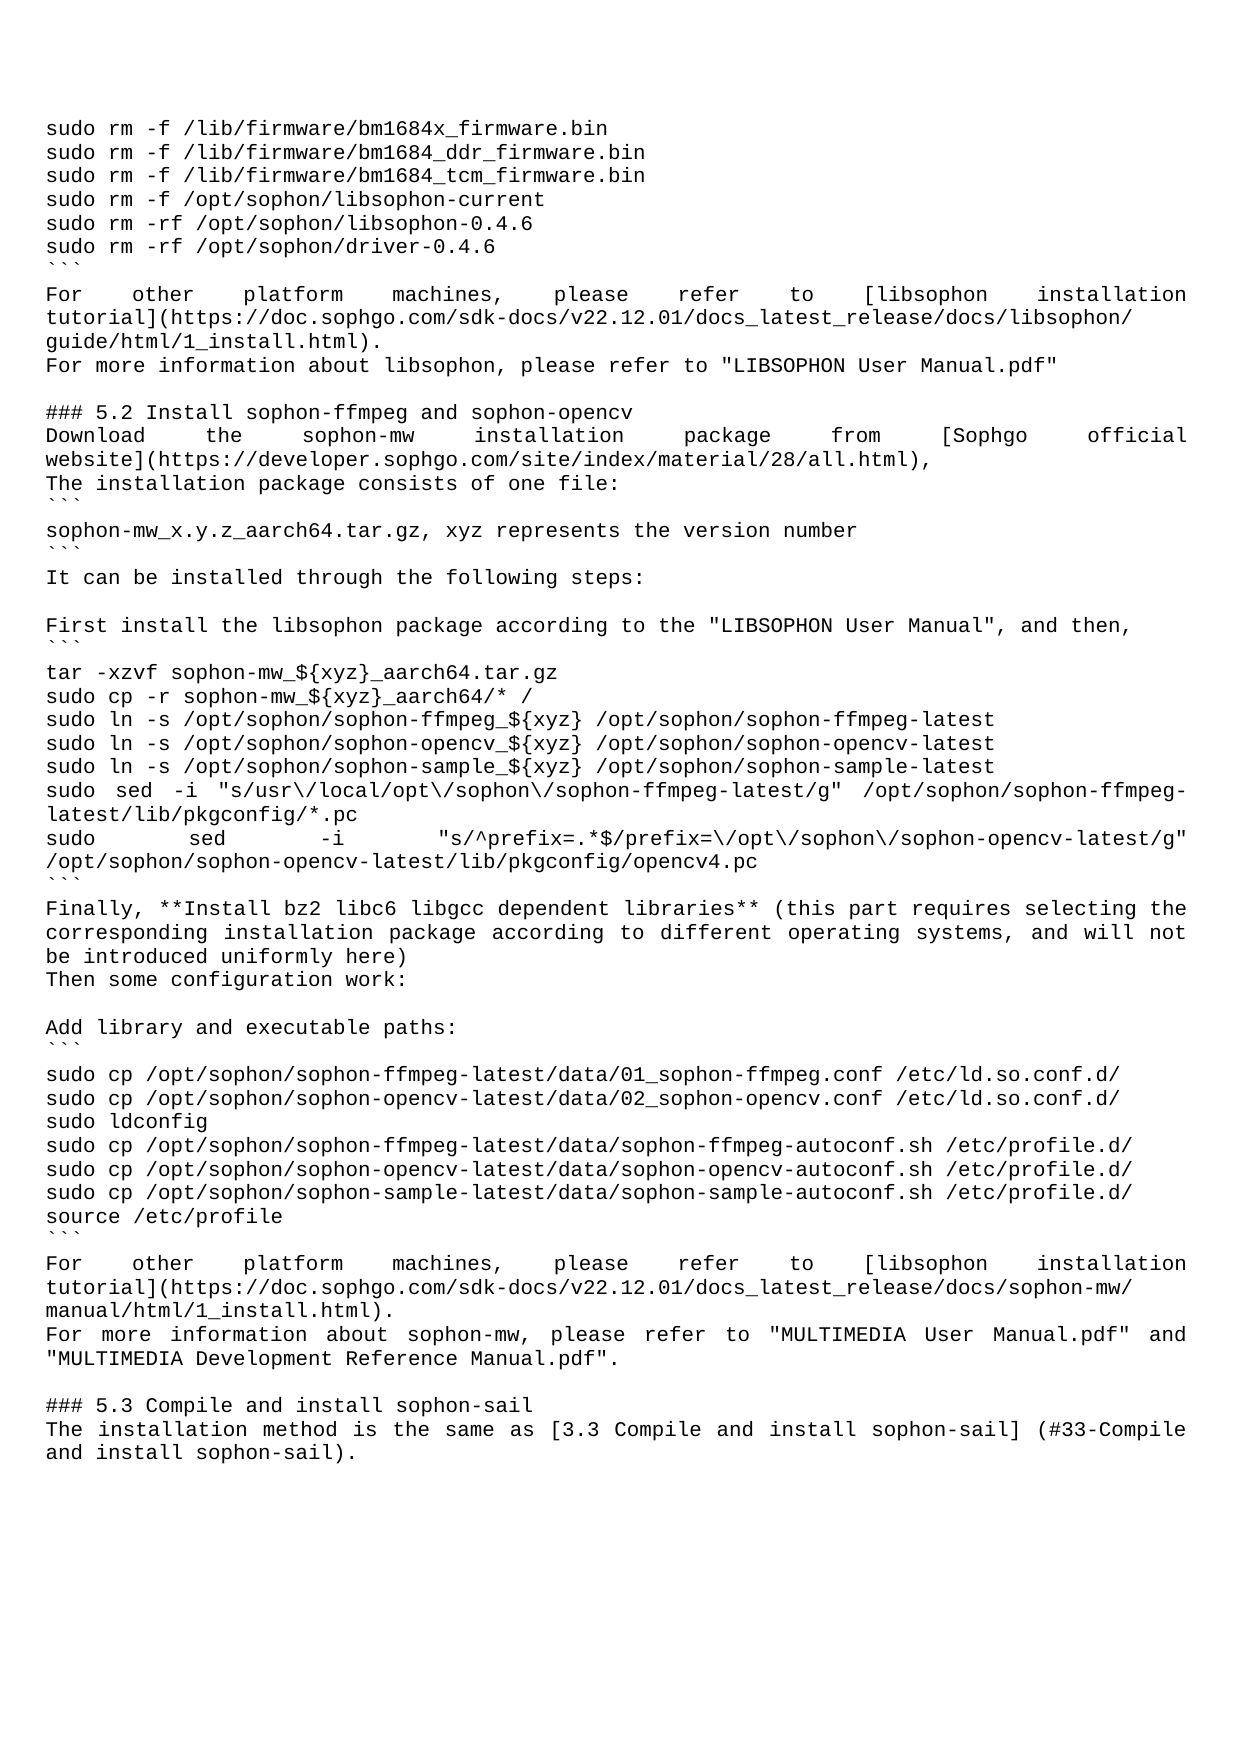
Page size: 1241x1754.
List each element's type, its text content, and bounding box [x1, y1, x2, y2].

text sudo ln -s /opt/sophon/sophon-ffmpeg_${xyz} /opt/sophon/sophon-ffmpeg-latest [45, 709, 1188, 733]
text source /etc/profile [45, 1206, 1188, 1229]
text First install the libsophon package according to the "LIBSOPHON User Manual", and then, [45, 615, 1188, 638]
text sudo sed -i "s/usr\/local/opt\/sophon\/sophon-ffmpeg-latest/g" /opt/sophon/sophon-ffmpeg-latest/lib/pkgconfig/*.pc [45, 780, 1188, 827]
text sudo cp /opt/sophon/sophon-ffmpeg-latest/data/01_sophon-ffmpeg.conf /etc/ld.so.conf.d/ [45, 1064, 1188, 1088]
text For other platform machines, please refer to [libsophon installation tutorial](https://doc.sophgo.com/sdk-docs/v22.12.01/docs_latest_release/docs/sophon-mw/manual/html/1_install.html). [45, 1253, 1188, 1324]
text ``` [45, 260, 1188, 284]
text sudo rm -f /lib/firmware/bm1684x_firmware.bin [45, 118, 1188, 142]
text sudo rm -rf /opt/sophon/driver-0.4.6 [45, 236, 1188, 260]
text sudo rm -f /lib/firmware/bm1684_ddr_firmware.bin [45, 142, 1188, 165]
text sudo rm -f /opt/sophon/libsophon-current [45, 189, 1188, 213]
text sudo cp -r sophon-mw_${xyz}_aarch64/* / [45, 686, 1188, 709]
text tar -xzvf sophon-mw_${xyz}_aarch64.tar.gz [45, 662, 1188, 686]
text ``` [45, 638, 1188, 662]
text sudo ldconfig [45, 1111, 1188, 1135]
text ``` [45, 496, 1188, 520]
text sudo cp /opt/sophon/sophon-opencv-latest/data/sophon-opencv-autoconf.sh /etc/profile.d/ [45, 1158, 1188, 1182]
text Then some configuration work: [45, 969, 1188, 993]
text sudo cp /opt/sophon/sophon-ffmpeg-latest/data/sophon-ffmpeg-autoconf.sh /etc/profile.d/ [45, 1135, 1188, 1158]
text ### 5.3 Compile and install sophon-sail [45, 1395, 1188, 1419]
text sophon-mw_x.y.z_aarch64.tar.gz, xyz represents the version number [45, 520, 1188, 544]
text sudo rm -f /lib/firmware/bm1684_tcm_firmware.bin [45, 165, 1188, 189]
text Add library and executable paths: [45, 1017, 1188, 1040]
text ``` [45, 1229, 1188, 1253]
text sudo sed -i "s/^prefix=.*$/prefix=\/opt\/sophon\/sophon-opencv-latest/g" /opt/sophon/sophon-opencv-latest/lib/pkgconfig/opencv4.pc [45, 827, 1188, 875]
text sudo cp /opt/sophon/sophon-opencv-latest/data/02_sophon-opencv.conf /etc/ld.so.conf.d/ [45, 1088, 1188, 1111]
text It can be installed through the following steps: [45, 567, 1188, 591]
text ``` [45, 1040, 1188, 1064]
text sudo rm -rf /opt/sophon/libsophon-0.4.6 [45, 213, 1188, 236]
text The installation method is the same as [3.3 Compile and install sophon-sail] (#33-Compile and install sophon-sail). [45, 1419, 1188, 1466]
text The installation package consists of one file: [45, 473, 1188, 496]
text ``` [45, 544, 1188, 567]
text sudo cp /opt/sophon/sophon-sample-latest/data/sophon-sample-autoconf.sh /etc/profile.d/ [45, 1182, 1188, 1206]
text Download the sophon-mw installation package from [Sophgo official website](https://developer.sophgo.com/site/index/material/28/all.html), [45, 426, 1188, 473]
text For more information about sophon-mw, please refer to "MULTIMEDIA User Manual.pdf" and "MULTIMEDIA Development Reference Manual.pdf". [45, 1324, 1188, 1371]
text sudo ln -s /opt/sophon/sophon-sample_${xyz} /opt/sophon/sophon-sample-latest [45, 757, 1188, 780]
text Finally, **Install bz2 libc6 libgcc dependent libraries** (this part requires selecting the corresponding installation package according to different operating systems, and will not be introduced uniformly here) [45, 898, 1188, 969]
text For more information about libsophon, please refer to "LIBSOPHON User Manual.pdf" [45, 354, 1188, 378]
text ``` [45, 875, 1188, 898]
text sudo ln -s /opt/sophon/sophon-opencv_${xyz} /opt/sophon/sophon-opencv-latest [45, 733, 1188, 757]
text For other platform machines, please refer to [libsophon installation tutorial](https://doc.sophgo.com/sdk-docs/v22.12.01/docs_latest_release/docs/libsophon/guide/html/1_install.html). [45, 284, 1188, 354]
text ### 5.2 Install sophon-ffmpeg and sophon-opencv [45, 402, 1188, 426]
